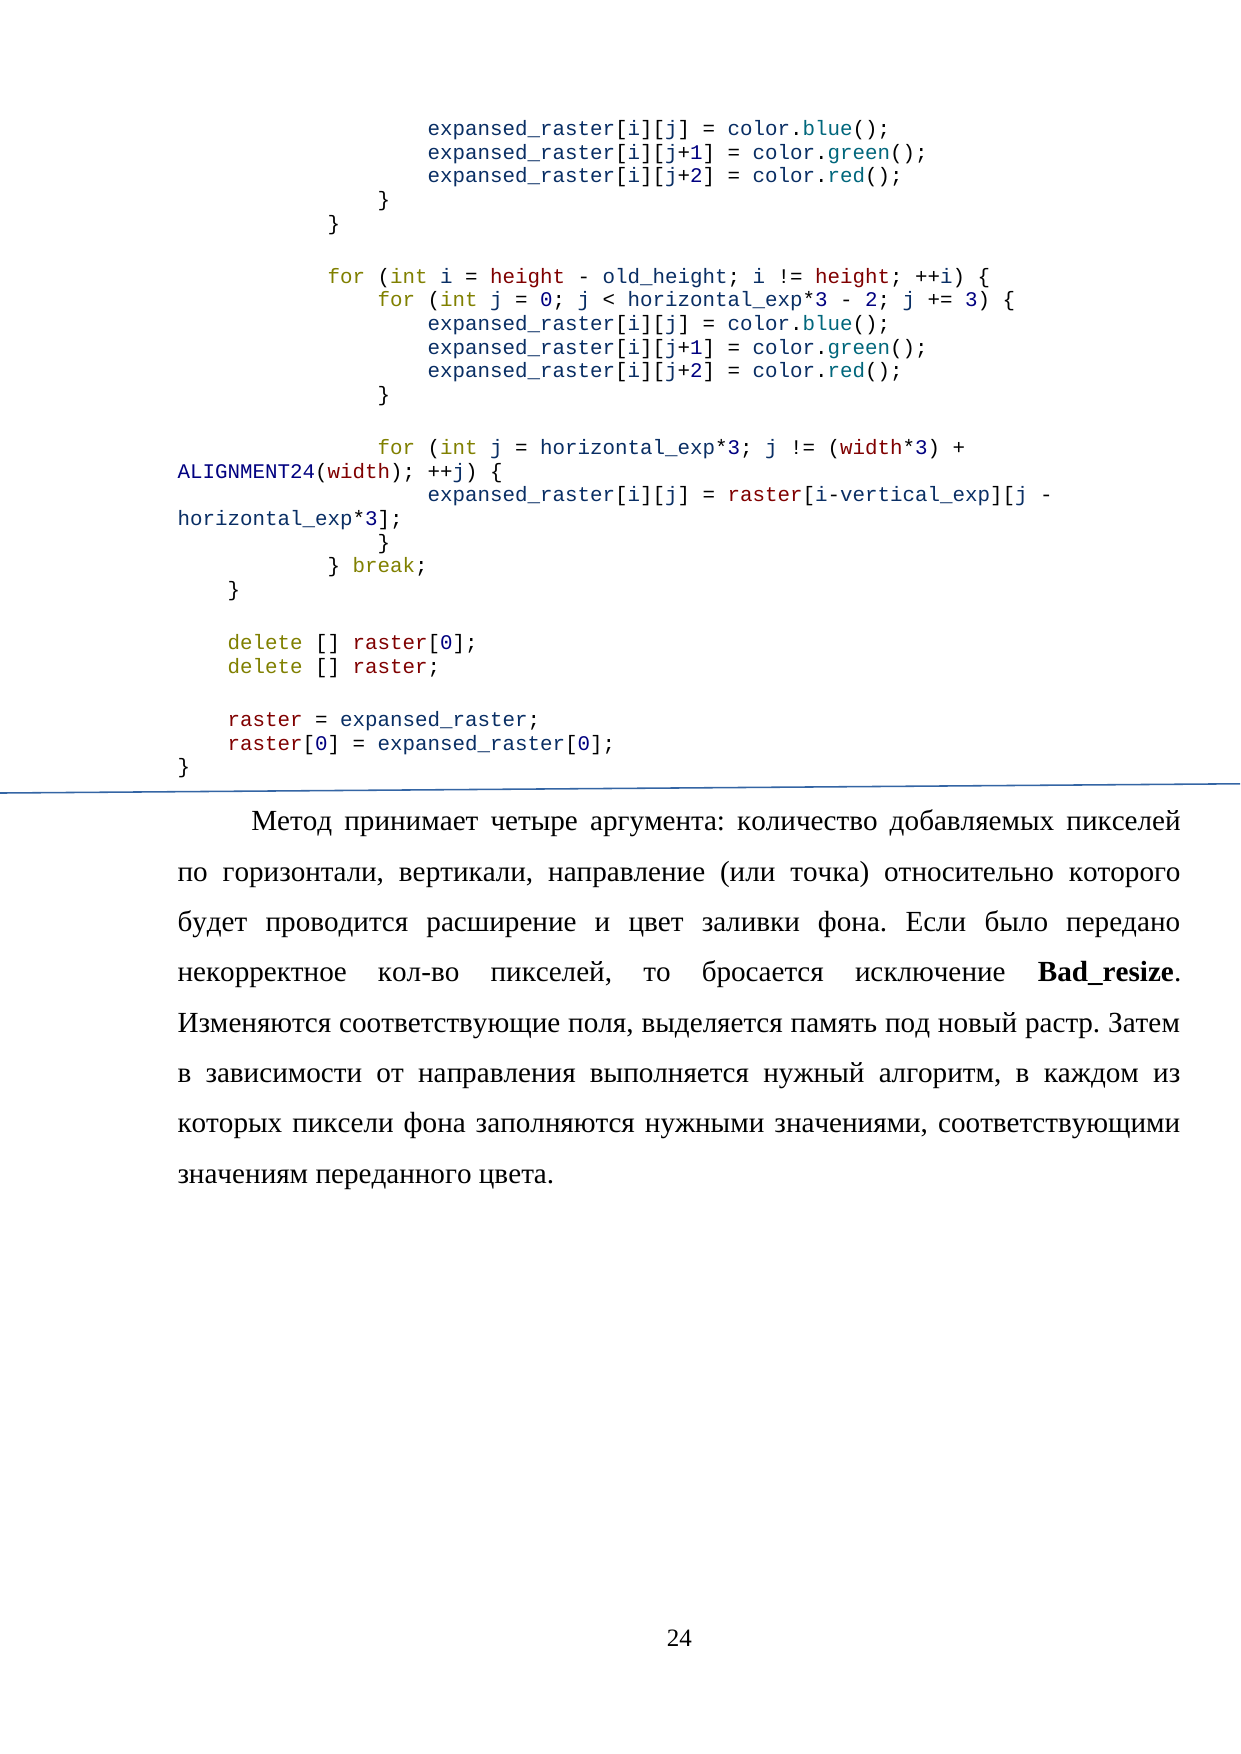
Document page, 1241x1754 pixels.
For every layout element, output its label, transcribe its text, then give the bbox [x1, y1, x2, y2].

text expansed_raster[i][j] = color.blue(); [177, 313, 1181, 337]
text expansed_raster[i][j+1] = color.green(); [177, 337, 1181, 360]
text expansed_raster[i][j] = color.blue(); [177, 118, 1181, 142]
text for (int i = height - old_height; i != height; ++i) { [177, 266, 1181, 289]
text } [177, 579, 1181, 603]
text expansed_raster[i][j] = raster[i-vertical_exp][j - horizontal_exp*3]; [177, 484, 1181, 532]
text delete [] raster[0]; [177, 632, 1181, 656]
text } [177, 532, 1181, 555]
text for (int j = horizontal_exp*3; j != (width*3) + ALIGNMENT24(width); ++j) { [177, 437, 1181, 484]
text } [177, 189, 1181, 213]
text } [177, 384, 1181, 408]
text expansed_raster[i][j+2] = color.red(); [177, 165, 1181, 189]
text } [177, 213, 1181, 236]
text } [177, 756, 1181, 780]
text expansed_raster[i][j+2] = color.red(); [177, 360, 1181, 384]
text Метод принимает четыре аргумента: количество добавляемых пикселей по горизонтали, вертикали, направление (или точка) относительно которого будет проводится расширение и цвет заливки фона. Если было передано некорректное кол-во пикселей, то бросается исключение Bad_resize. Изменяются соответствующие поля, выделяется память под новый растр. Затем в зависимости от направления выполняется нужный алгоритм, в каждом из которых пиксели фона заполняются нужными значениями, соответствующими значениям переданного цвета. [177, 803, 1181, 1189]
text for (int j = 0; j < horizontal_exp*3 - 2; j += 3) { [177, 289, 1181, 313]
text raster = expansed_raster; [177, 709, 1181, 733]
text delete [] raster; [177, 656, 1181, 679]
text } break; [177, 555, 1181, 579]
text raster[0] = expansed_raster[0]; [177, 733, 1181, 756]
text expansed_raster[i][j+1] = color.green(); [177, 142, 1181, 165]
